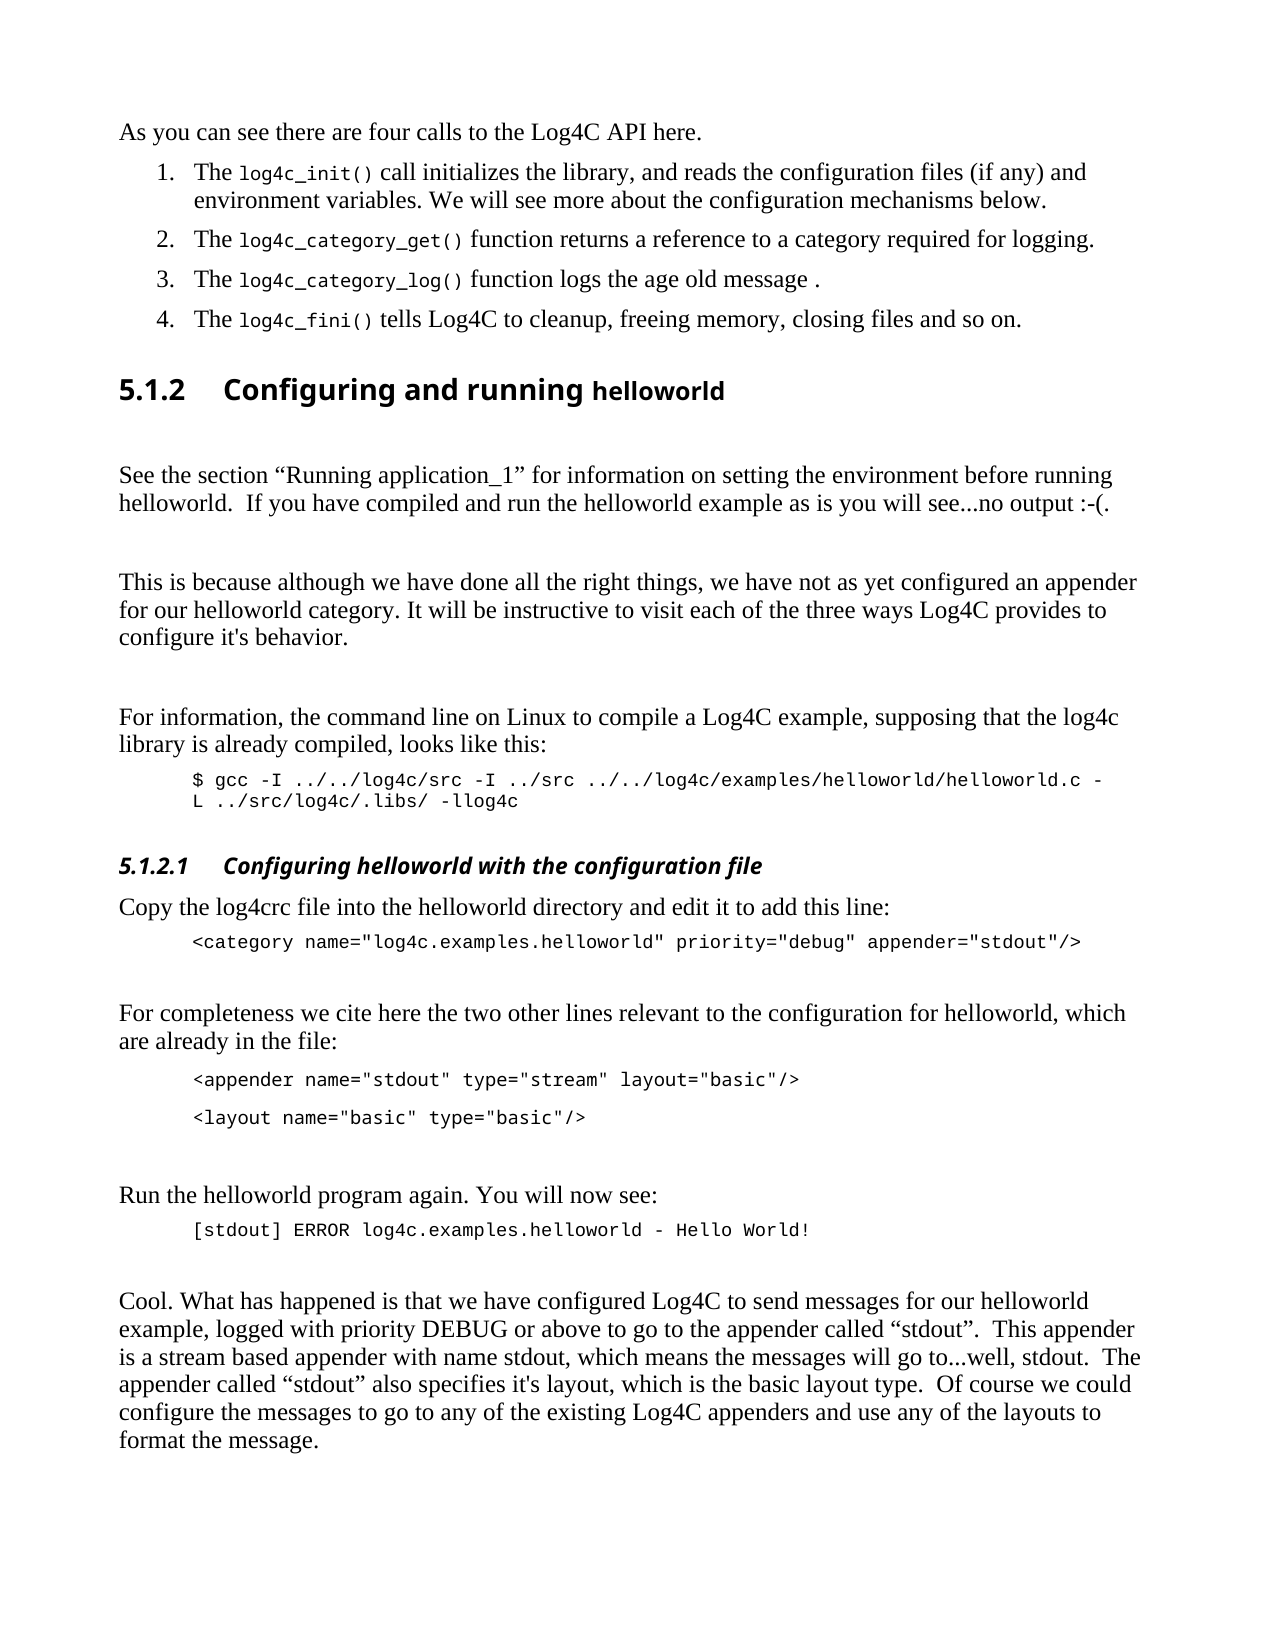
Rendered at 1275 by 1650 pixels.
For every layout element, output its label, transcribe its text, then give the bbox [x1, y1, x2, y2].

subtitle Configuring and running hello­world [118, 370, 1156, 409]
text <category name="log4c.examples.helloworld" priority="debug" appender="stdout"/> [192, 933, 1156, 954]
text This is because although we have done all the right things, we have not as yet configured an appender for our helloworld category. It will be instructive to visit each of the three ways Log4C provides to configure it's behavior. [118, 568, 1156, 651]
list The log4c_init() call initializes the library, and reads the configuration files (if any) and environment variables. We will see more about the configuration mechanisms below. [156, 158, 1156, 214]
text [stdout] ERROR log4c.examples.helloworld - Hello World! [192, 1221, 1156, 1242]
text For completeness we cite here the two other lines relevant to the configuration for helloworld, which are already in the file: [118, 999, 1156, 1054]
text For information, the command line on Linux to compile a Log4C example, supposing that the log4c library is already compiled, looks like this: [118, 703, 1156, 758]
list The log4c_category_get() function returns a reference to a category required for logging. [156, 226, 1156, 253]
text <layout name="basic" type="basic"/> [192, 1104, 1156, 1129]
text Copy the log4crc file into the helloworld directory and edit it to add this line: [118, 893, 1156, 921]
text See the section “Running application_1” for information on setting the environment before running helloworld. If you have compiled and run the helloworld example as is you will see...no output :-(. [118, 461, 1156, 516]
text Run the helloworld program again. You will now see: [118, 1181, 1156, 1209]
list The log4c_fini() tells Log4C to cleanup, freeing memory, closing files and so on. [156, 305, 1156, 333]
list The log4c_category_log() function logs the age old message . [156, 265, 1156, 293]
subtitle Configuring helloworld with the configuration file [118, 850, 1156, 881]
text <appender name="stdout" type="stream" layout="basic"/> [192, 1067, 1156, 1092]
text $ gcc -I ../../log4c/src -I ../src ../../log4c/examples/helloworld/helloworld.c -L ../src/log4c/.libs/ -llog4c [192, 770, 1156, 813]
text As you can see there are four calls to the Log4C API here. [118, 118, 1156, 146]
text Cool. What has happened is that we have configured Log4C to send messages for our helloworld example, logged with priority DEBUG or above to go to the appender called “stdout”. This appender is a stream based appender with name stdout, which means the messages will go to...well, stdout. The appender called “stdout” also specifies it's layout, which is the basic layout type. Of course we could configure the messages to go to any of the existing Log4C appenders and use any of the layouts to format the message. [118, 1287, 1156, 1454]
